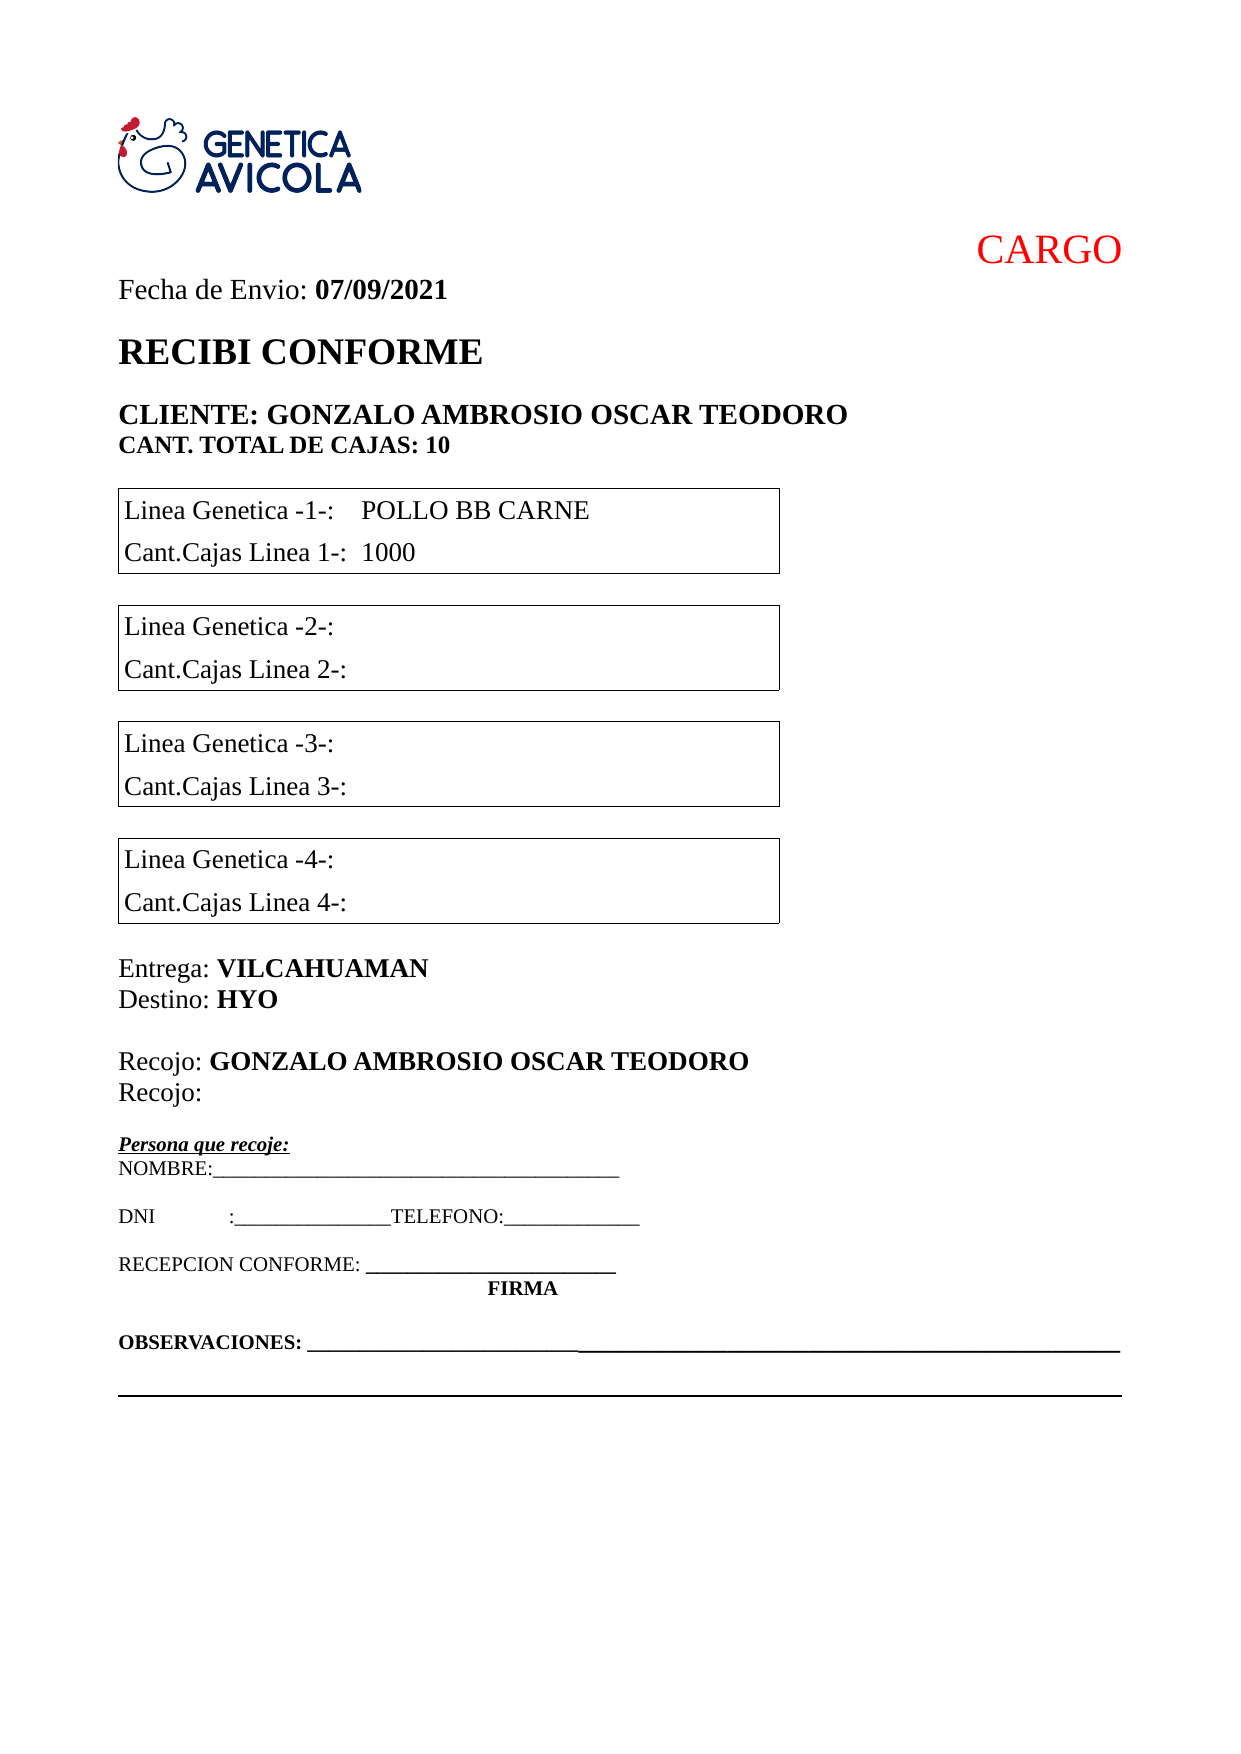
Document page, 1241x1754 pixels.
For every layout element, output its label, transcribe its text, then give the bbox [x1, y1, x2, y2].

table_cell [118, 691, 356, 721]
text Recojo: [118, 1076, 1122, 1108]
table_cell [356, 764, 779, 806]
text CARGO [118, 224, 1122, 272]
table_cell [356, 807, 779, 838]
table_cell Linea Genetica -4-: [119, 839, 356, 880]
text RECEPCION CONFORME: ________________________ [118, 1252, 1122, 1276]
text Persona que recoje: [118, 1132, 1122, 1156]
text NOMBRE:_______________________________________ [118, 1156, 1122, 1180]
table_cell [356, 722, 779, 764]
text RECIBI CONFORME [118, 330, 1122, 373]
text CLIENTE: GONZALO AMBROSIO OSCAR TEODORO [118, 397, 1122, 431]
table_cell 1000 [356, 531, 779, 573]
text Fecha de Envio: 07/09/2021 [118, 272, 1122, 306]
table_cell Cant.Cajas Linea 3-: [119, 764, 356, 806]
table_cell [356, 647, 779, 690]
table_cell [356, 839, 779, 880]
table_cell [118, 574, 356, 604]
table_header POLLO BB CARNE [356, 489, 779, 531]
table_header Linea Genetica -1-: [119, 489, 356, 531]
text DNI :_______________TELEFONO:_____________ [118, 1204, 1122, 1228]
text Destino: HYO [118, 983, 1122, 1014]
text FIRMA [118, 1276, 1122, 1300]
table_cell Linea Genetica -2-: [119, 606, 356, 647]
table_cell Cant.Cajas Linea 2-: [119, 647, 356, 690]
table_cell [356, 691, 779, 721]
text CANT. TOTAL DE CAJAS: 10 [118, 431, 1122, 459]
table_cell [356, 606, 779, 647]
table_cell Cant.Cajas Linea 1-: [119, 531, 356, 573]
text Entrega: VILCAHUAMAN [118, 952, 1122, 983]
picture [117, 117, 362, 193]
table_cell [118, 807, 356, 838]
table_cell [356, 574, 779, 604]
text OBSERVACIONES: __________________________________________________________________ [118, 1324, 1122, 1355]
text Recojo: GONZALO AMBROSIO OSCAR TEODORO [118, 1045, 1122, 1076]
table_cell [356, 880, 779, 923]
table_cell Linea Genetica -3-: [119, 722, 356, 764]
table_cell Cant.Cajas Linea 4-: [119, 880, 356, 923]
